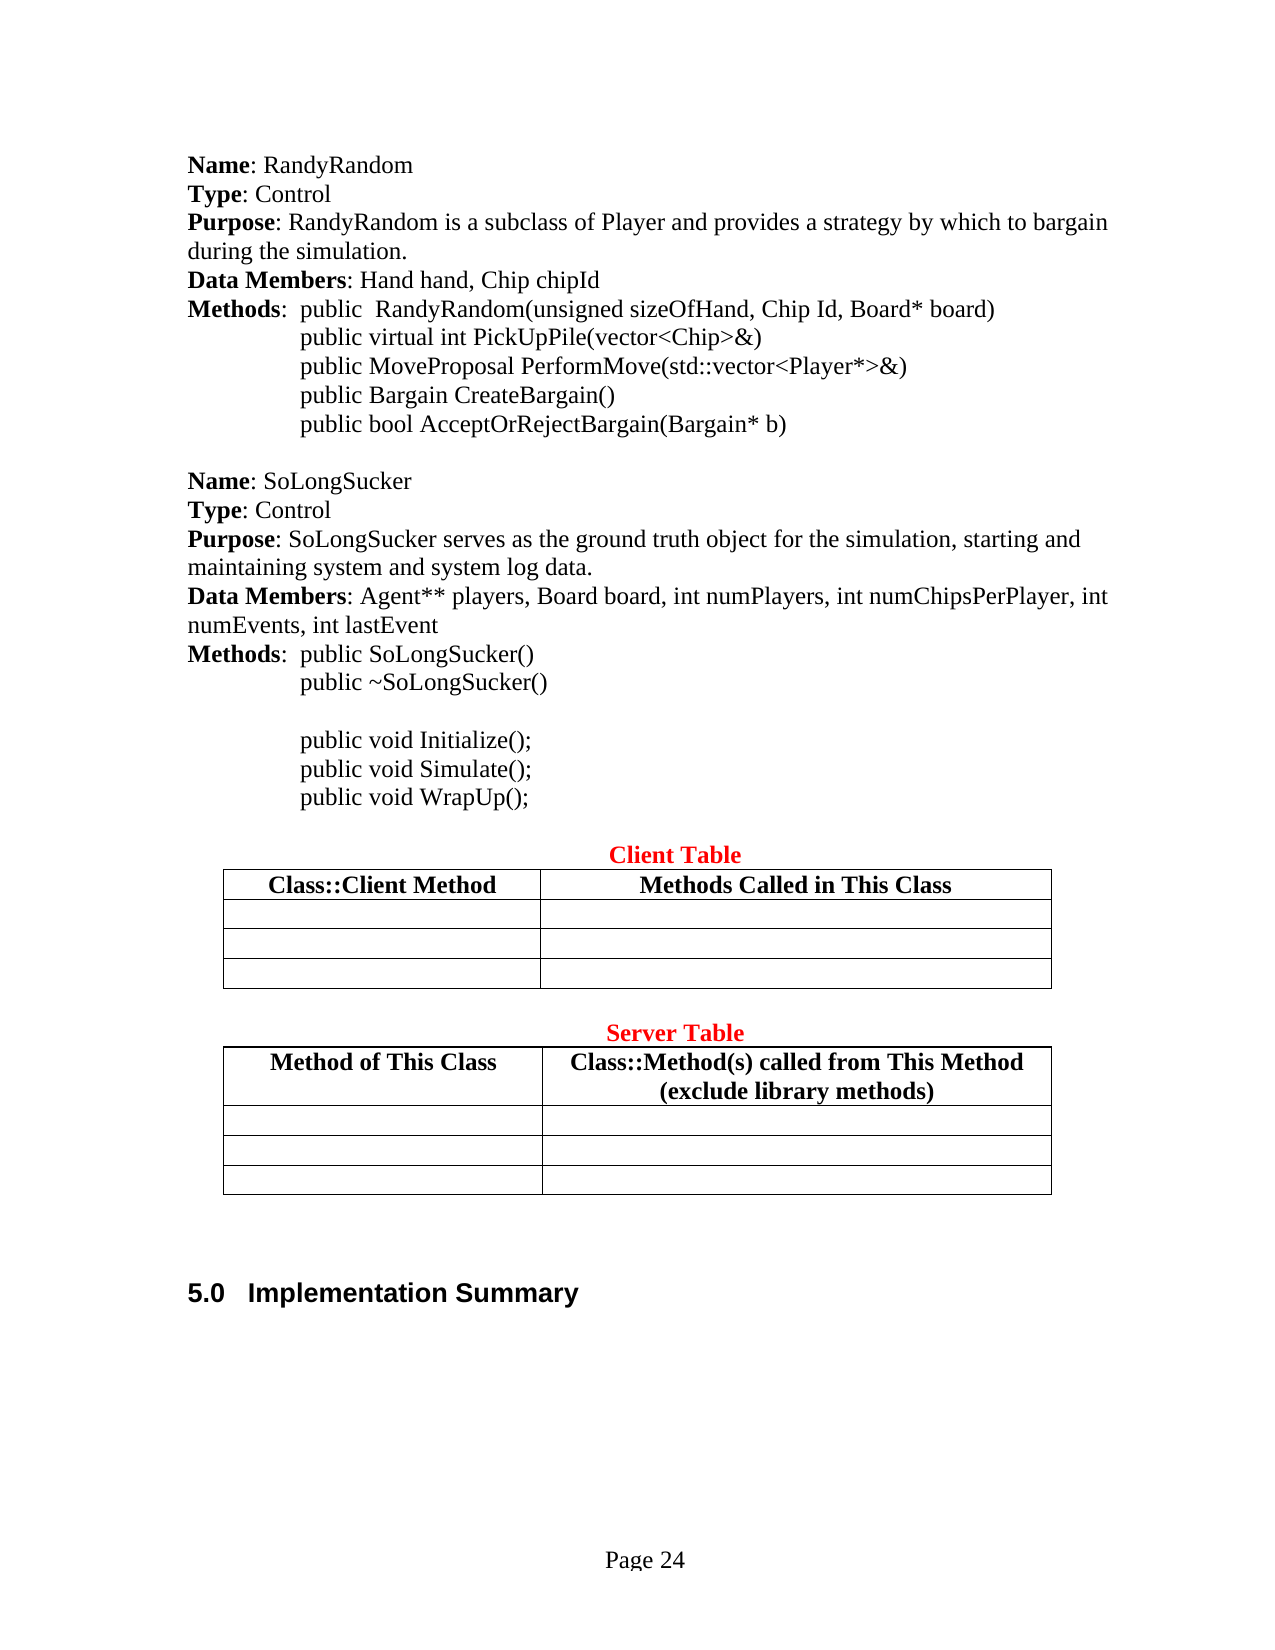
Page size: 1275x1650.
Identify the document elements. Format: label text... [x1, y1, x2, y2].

text Data Members: Agent** players, Board board, int numPlayers, int numChipsPerPlayer, int numEvents, int lastEvent [187, 581, 1125, 639]
text public void WrapUp(); [187, 782, 1125, 811]
table_cell [224, 929, 540, 958]
table_cell [224, 959, 540, 988]
table_cell [541, 900, 1051, 928]
table_cell [224, 1136, 542, 1164]
table_cell [224, 1166, 542, 1194]
text public void Initialize(); [187, 725, 1125, 754]
text public MoveProposal PerformMove(std::vector<Player*>&) [187, 351, 1125, 380]
text Server Table [225, 1018, 1125, 1046]
text Name: SoLongSucker [187, 466, 1125, 495]
text Purpose: SoLongSucker serves as the ground truth object for the simulation, starting and maintaining system and system log data. [187, 524, 1125, 581]
text Methods: public RandyRandom(unsigned sizeOfHand, Chip Id, Board* board) [187, 294, 1125, 322]
text public bool AcceptOrRejectBargain(Bargain* b) [187, 409, 1125, 437]
text Data Members: Hand hand, Chip chipId [187, 265, 1125, 294]
table_cell [543, 1106, 1051, 1135]
table_cell [541, 959, 1051, 988]
text public ~SoLongSucker() [187, 667, 1125, 696]
text Type: Control [187, 495, 1125, 524]
subtitle 5.0 Implementation Summary [187, 1277, 1125, 1308]
table_header Class::Client Method [224, 870, 540, 898]
table_cell [224, 1106, 542, 1135]
table_header Method of This Class [224, 1048, 542, 1105]
table_cell [543, 1136, 1051, 1164]
table_header Methods Called in This Class [541, 870, 1051, 898]
text public Bargain CreateBargain() [187, 380, 1125, 409]
text Type: Control [187, 179, 1125, 207]
text public virtual int PickUpPile(vector<Chip>&) [187, 322, 1125, 351]
table_cell [543, 1166, 1051, 1194]
text Client Table [225, 840, 1125, 869]
text Purpose: RandyRandom is a subclass of Player and provides a strategy by which to bargain during the simulation. [187, 207, 1125, 265]
text Methods: public SoLongSucker() [187, 639, 1125, 667]
text public void Simulate(); [187, 754, 1125, 782]
table_cell [541, 929, 1051, 958]
text Name: RandyRandom [187, 150, 1125, 179]
table_header Class::Method(s) called from This Method (exclude library methods) [543, 1048, 1051, 1105]
table_cell [224, 900, 540, 928]
